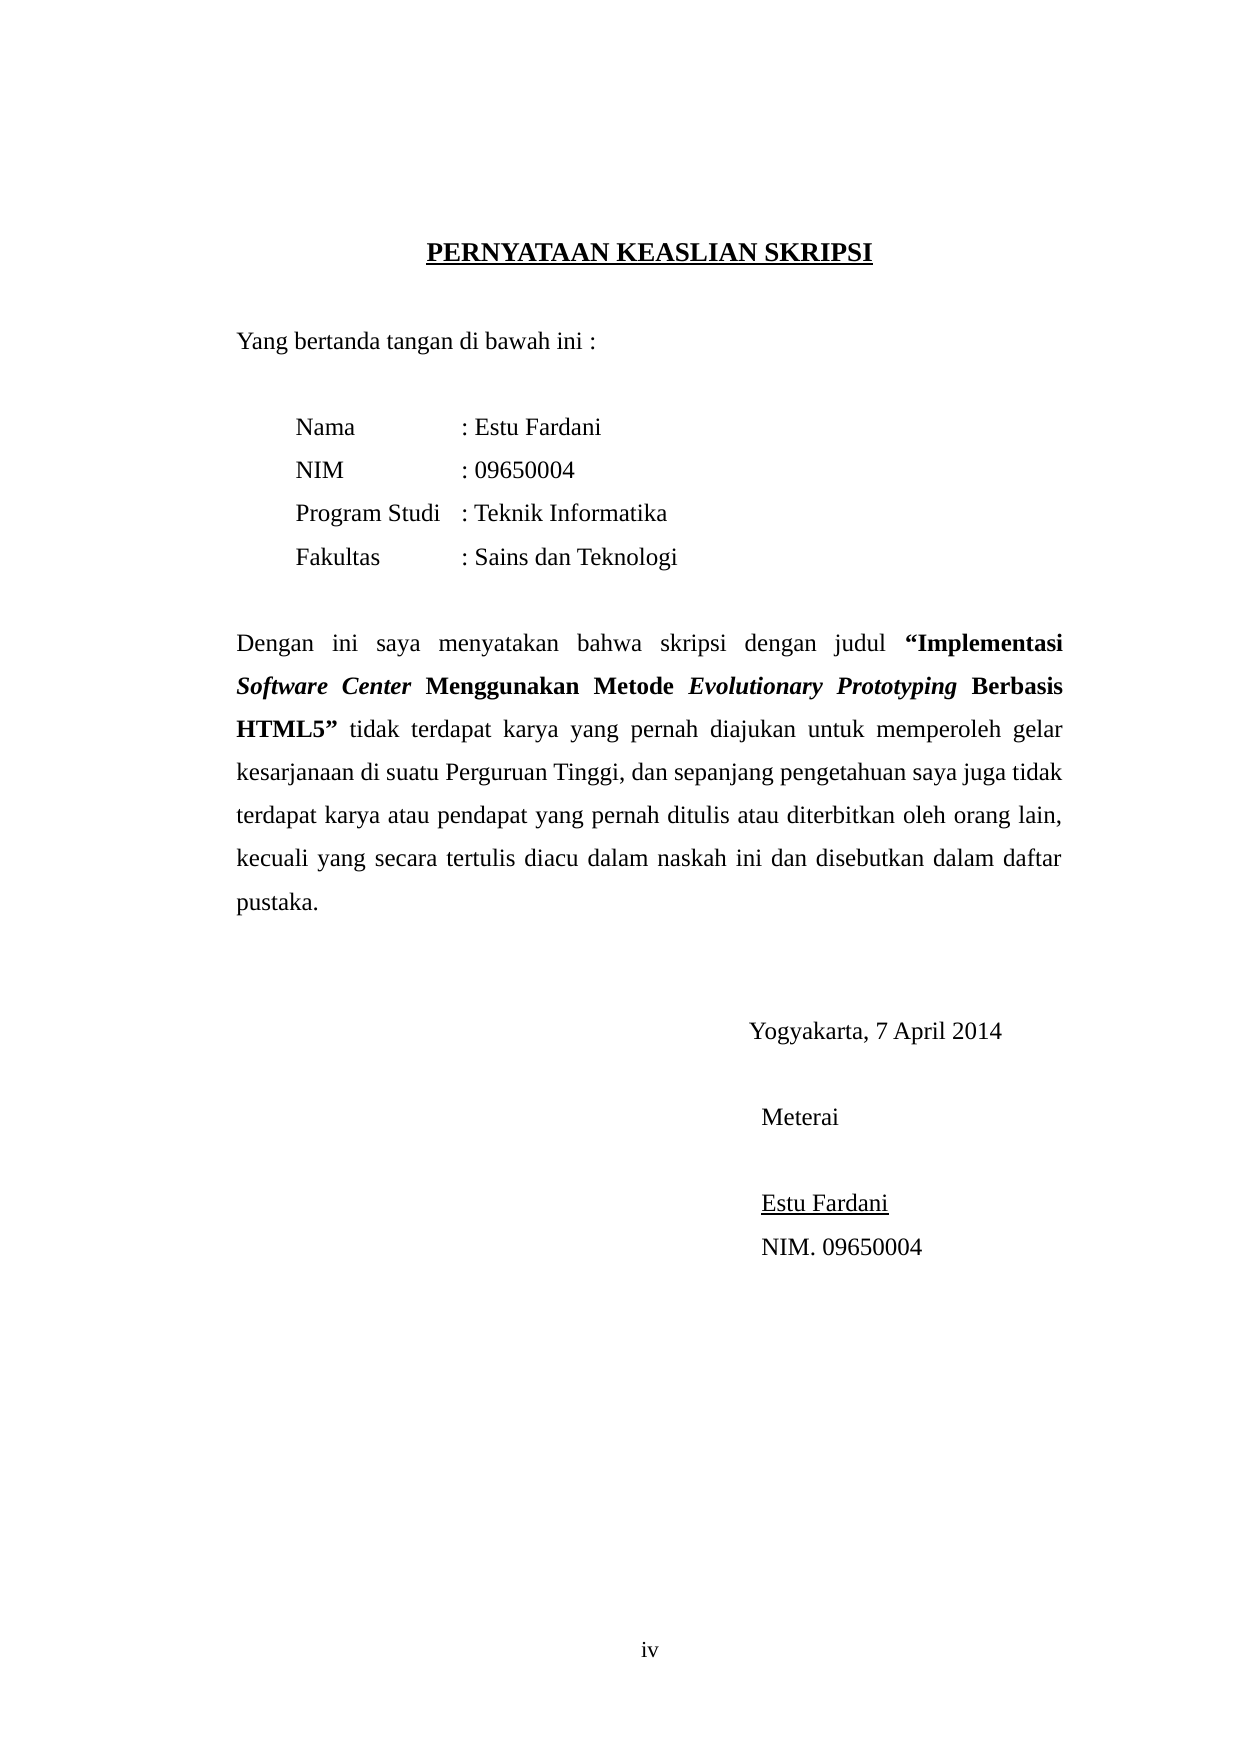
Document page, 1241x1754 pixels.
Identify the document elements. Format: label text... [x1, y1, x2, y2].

text Nama : Estu Fardani [295, 412, 1063, 441]
text Estu Fardani [236, 1188, 1063, 1217]
text Program Studi : Teknik Informatika [295, 498, 1063, 527]
text Dengan ini saya menyatakan bahwa skripsi dengan judul “Implementasi Software Center Menggunakan Metode Evolutionary Prototyping Berbasis HTML5” tidak terdapat karya yang pernah diajukan untuk memperoleh gelar kesarjanaan di suatu Perguruan Tinggi, dan sepanjang pengetahuan saya juga tidak terdapat karya atau pendapat yang pernah ditulis atau diterbitkan oleh orang lain, kecuali yang secara tertulis diacu dalam naskah ini dan disebutkan dalam daftar pustaka. [236, 628, 1063, 915]
text Fakultas : Sains dan Teknologi [295, 542, 1063, 570]
text Yogyakarta, 7 April 2014 [737, 1016, 1063, 1045]
text Meterai [236, 1102, 1063, 1131]
text NIM : 09650004 [295, 455, 1063, 484]
text NIM. 09650004 [236, 1232, 1063, 1260]
subtitle PERNYATAAN KEASLIAN SKRIPSI [236, 236, 1063, 267]
text Yang bertanda tangan di bawah ini : [236, 326, 1063, 355]
